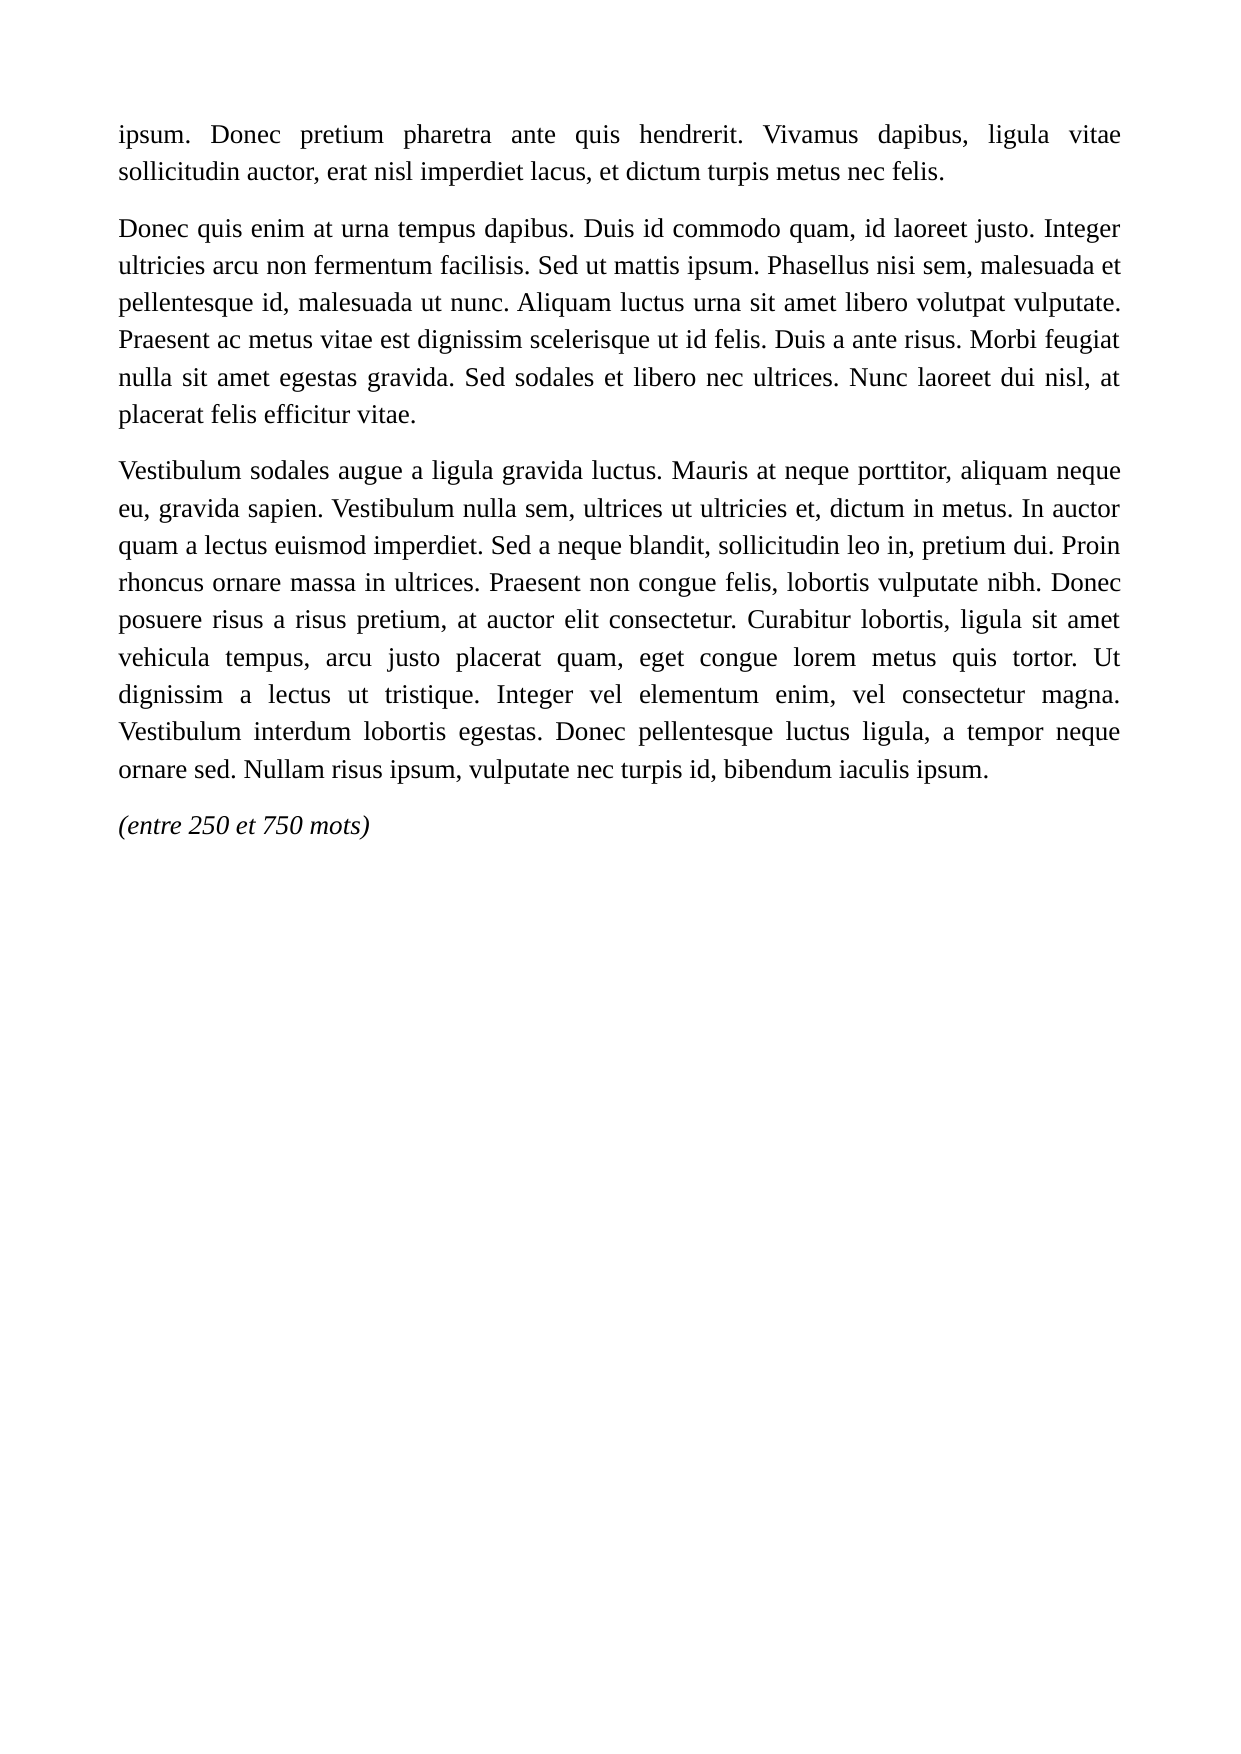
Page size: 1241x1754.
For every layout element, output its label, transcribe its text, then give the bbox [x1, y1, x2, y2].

text Donec quis enim at urna tempus dapibus. Duis id commodo quam, id laoreet justo. Integer ultricies arcu non fermentum facilisis. Sed ut mattis ipsum. Phasellus nisi sem, malesuada et pellentesque id, malesuada ut nunc. Aliquam luctus urna sit amet libero volutpat vulputate. Praesent ac metus vitae est dignissim scelerisque ut id felis. Duis a ante risus. Morbi feugiat nulla sit amet egestas gravida. Sed sodales et libero nec ultrices. Nunc laoreet dui nisl, at placerat felis efficitur vitae. [118, 212, 1122, 429]
text (entre 250 et 750 mots) [118, 809, 1122, 840]
text ipsum. Donec pretium pharetra ante quis hendrerit. Vivamus dapibus, ligula vitae sollicitudin auctor, erat nisl imperdiet lacus, et dictum turpis metus nec felis. [118, 118, 1122, 187]
text Vestibulum sodales augue a ligula gravida luctus. Mauris at neque porttitor, aliquam neque eu, gravida sapien. Vestibulum nulla sem, ultrices ut ultricies et, dictum in metus. In auctor quam a lectus euismod imperdiet. Sed a neque blandit, sollicitudin leo in, pretium dui. Proin rhoncus ornare massa in ultrices. Praesent non congue felis, lobortis vulputate nibh. Donec posuere risus a risus pretium, at auctor elit consectetur. Curabitur lobortis, ligula sit amet vehicula tempus, arcu justo placerat quam, eget congue lorem metus quis tortor. Ut dignissim a lectus ut tristique. Integer vel elementum enim, vel consectetur magna. Vestibulum interdum lobortis egestas. Donec pellentesque luctus ligula, a tempor neque ornare sed. Nullam risus ipsum, vulputate nec turpis id, bibendum iaculis ipsum. [118, 454, 1122, 784]
